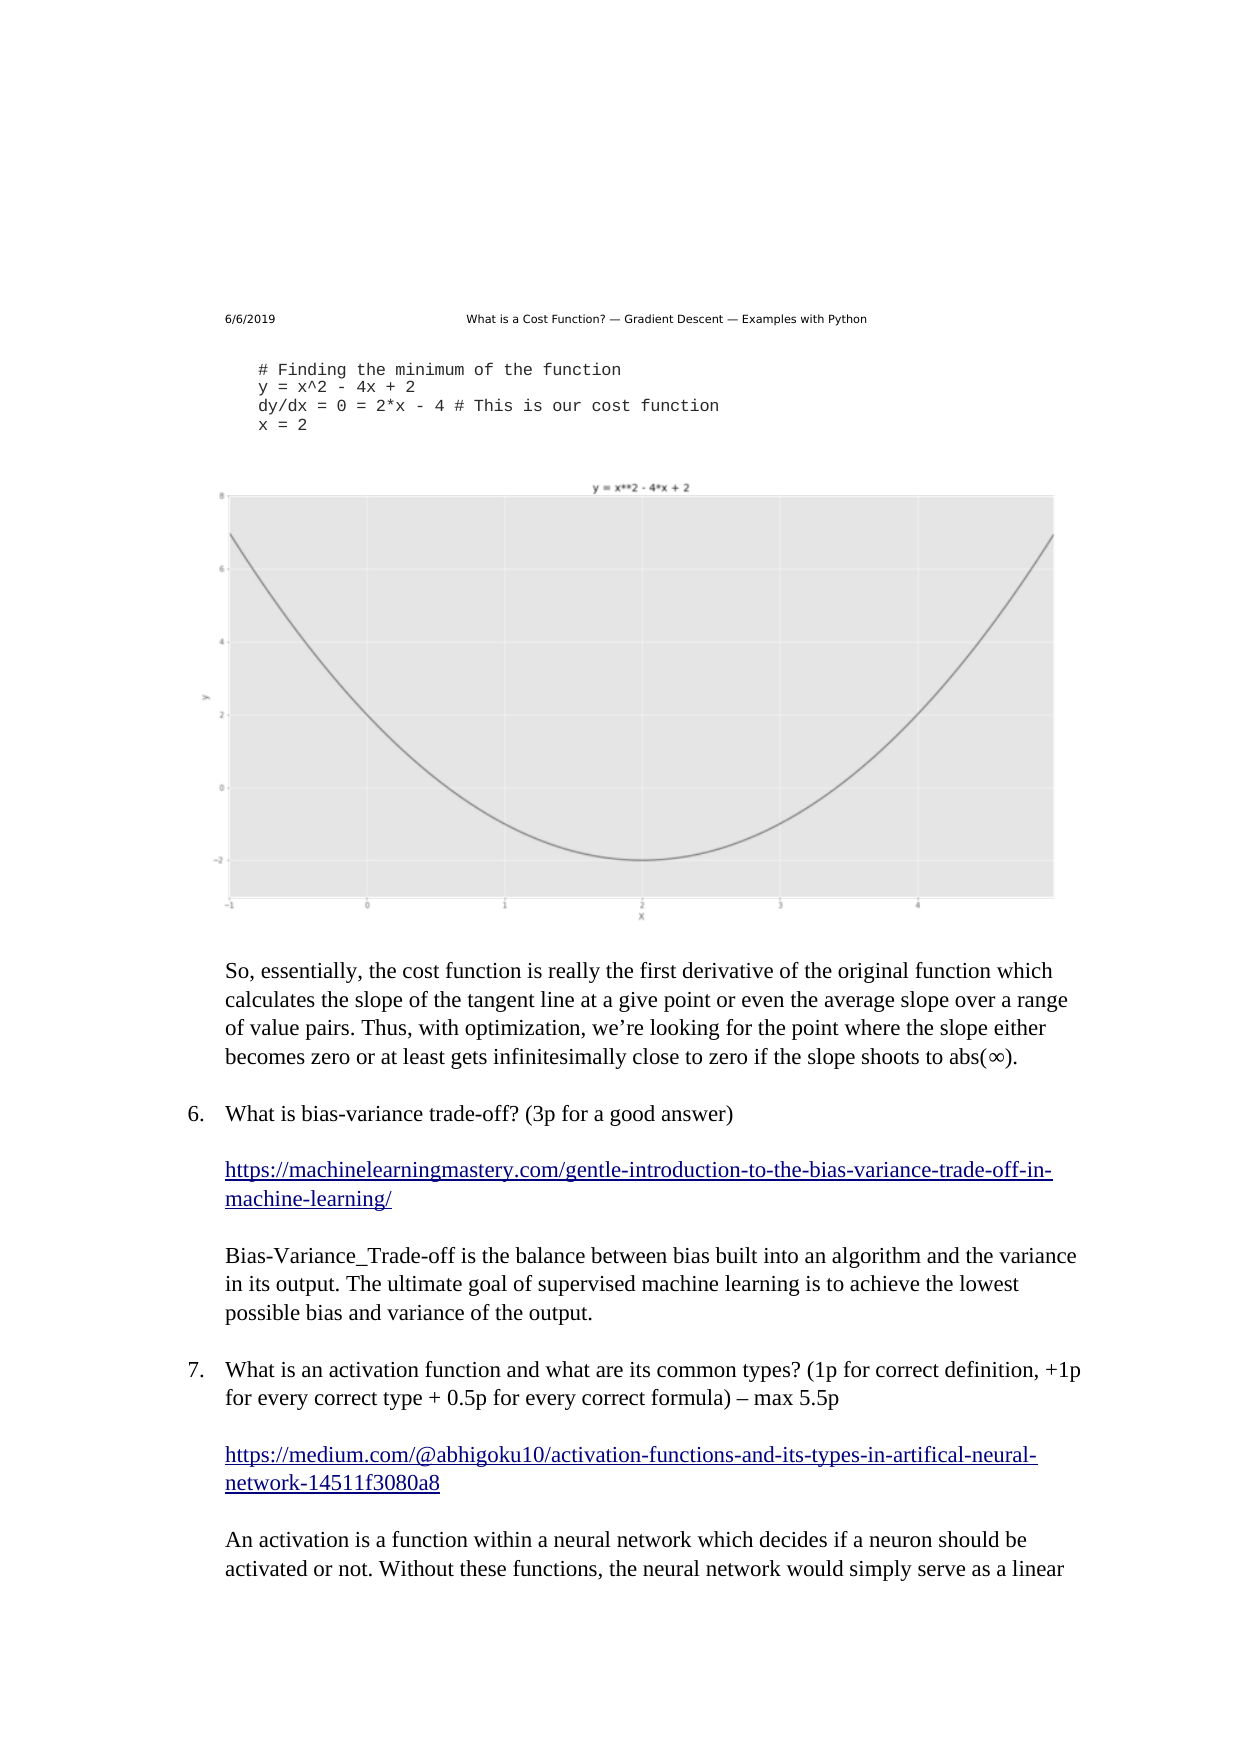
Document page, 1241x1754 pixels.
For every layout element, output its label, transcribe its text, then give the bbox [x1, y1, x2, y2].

picture [195, 478, 1061, 927]
list Bias-Variance_Trade-off is the balance between bias built into an algorithm and the variance in its output. The ultimate goal of supervised machine learning is to achieve the lowest possible bias and variance of the output. [225, 1242, 1090, 1325]
list https://machinelearningmastery.com/gentle-introduction-to-the-bias-variance-trade-off-in-machine-learning/ [225, 1157, 1090, 1211]
list An activation is a function within a neural network which decides if a neuron should be activated or not. Without these functions, the neural network would simply serve as a linear [225, 1526, 1090, 1581]
list So, essentially, the cost function is really the first derivative of the original function which calculates the slope of the tangent line at a give point or even the average slope over a range of value pairs. Thus, with optimization, we’re looking for the point where the slope either becomes zero or at least gets infinitesimally close to zero if the slope shoots to abs(∞). [225, 957, 1090, 1069]
list https://medium.com/@abhigoku10/activation-functions-and-its-types-in-artifical-neural-network-14511f3080a8 [225, 1441, 1090, 1496]
list What is an activation function and what are its common types? (1p for correct definition, +1p for every correct type + 0.5p for every correct formula) – max 5.5p [187, 1356, 1090, 1410]
list What is bias-variance trade-off? (3p for a good answer) [187, 1100, 1090, 1126]
